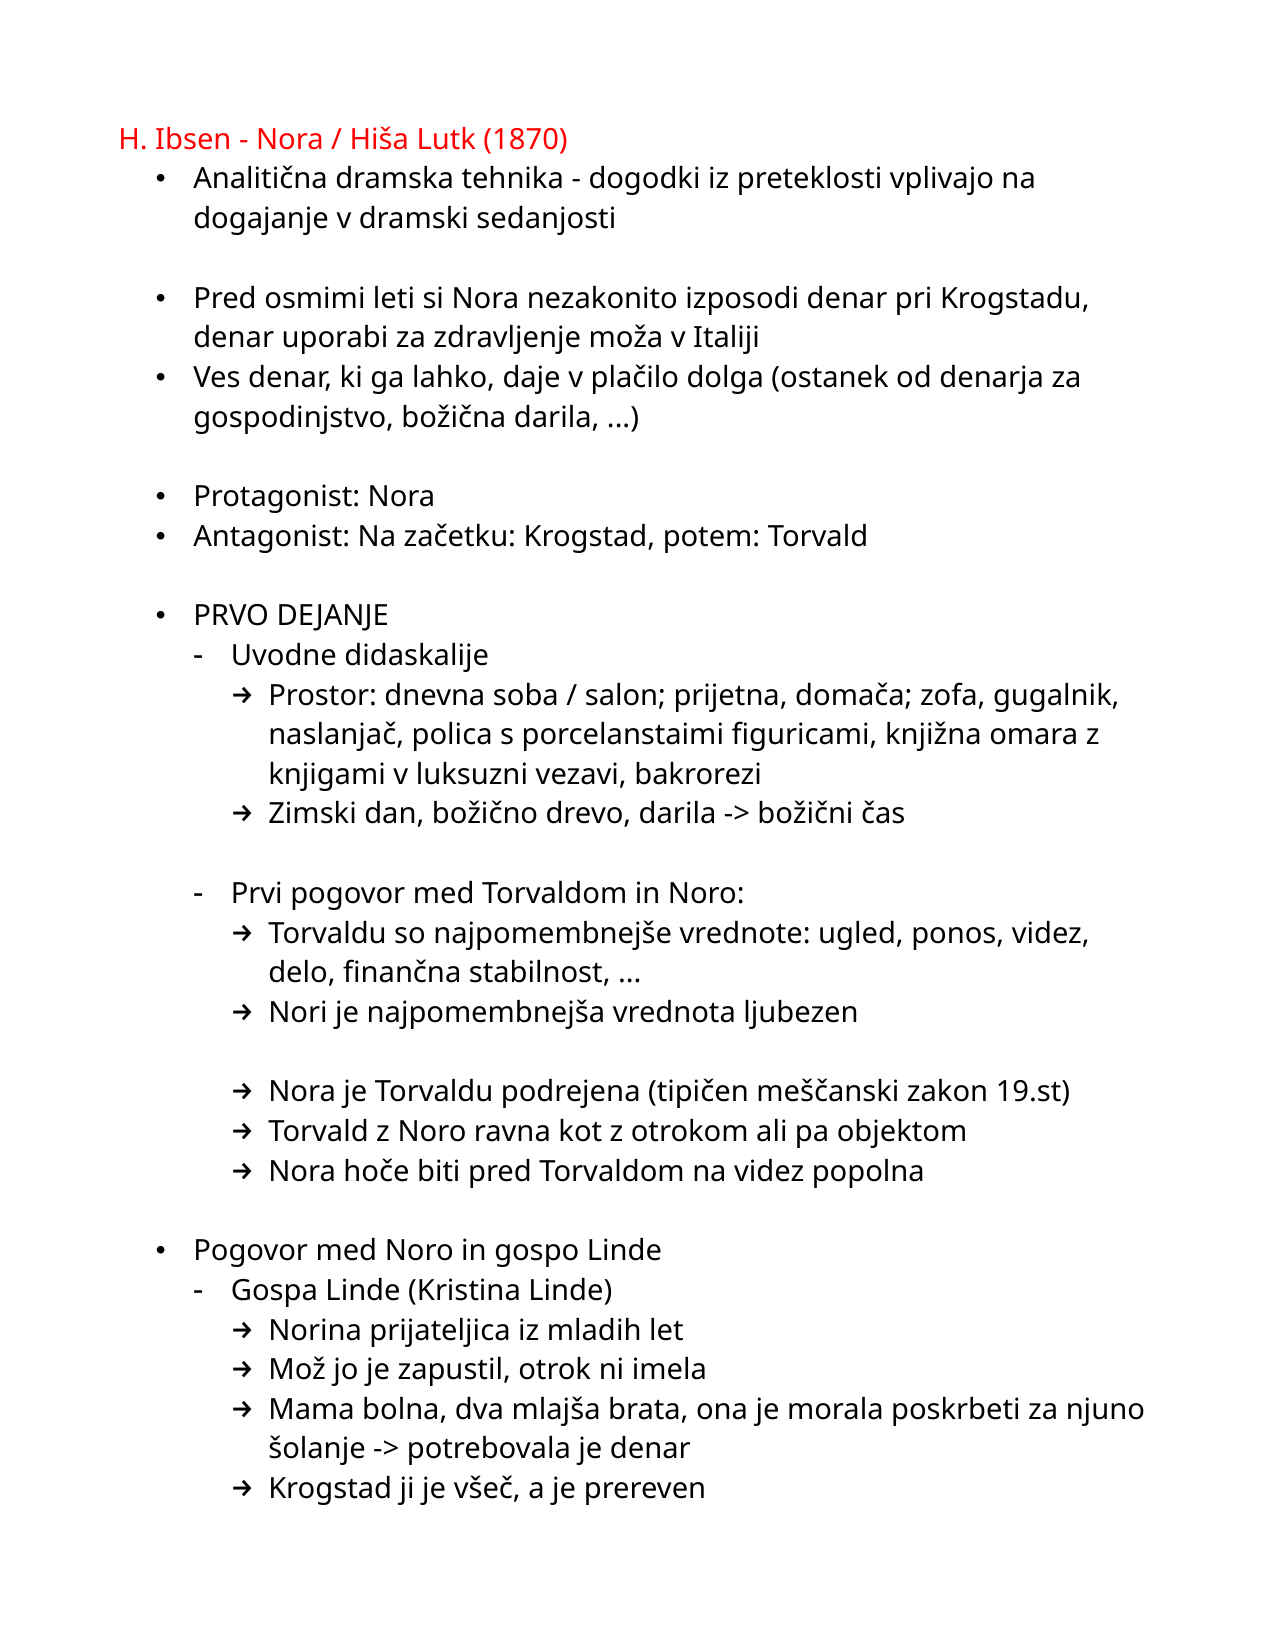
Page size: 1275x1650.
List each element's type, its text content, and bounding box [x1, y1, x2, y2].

list Krogstad ji je všeč, a je prereven [231, 1467, 1157, 1507]
list Protagonist: Nora [156, 475, 1157, 515]
list Prvi pogovor med Torvaldom in Noro: [193, 872, 1157, 912]
list Mož jo je zapustil, otrok ni imela [231, 1348, 1157, 1388]
list Gospa Linde (Kristina Linde) [193, 1269, 1157, 1309]
list Uvodne didaskalije [193, 634, 1157, 674]
list Ves denar, ki ga lahko, daje v plačilo dolga (ostanek od denarja za gospodinjstvo, božična darila, ...) [156, 356, 1157, 436]
list Antagonist: Na začetku: Krogstad, potem: Torvald [156, 515, 1157, 555]
list Analitična dramska tehnika - dogodki iz preteklosti vplivajo na dogajanje v dramski sedanjosti [156, 158, 1157, 237]
list Torvald z Noro ravna kot z otrokom ali pa objektom [231, 1110, 1157, 1150]
list Pred osmimi leti si Nora nezakonito izposodi denar pri Krogstadu, denar uporabi za zdravljenje moža v Italiji [156, 277, 1157, 356]
list Nora je Torvaldu podrejena (tipičen meščanski zakon 19.st) [231, 1071, 1157, 1110]
list Nora hoče biti pred Torvaldom na videz popolna [231, 1150, 1157, 1190]
list Zimski dan, božično drevo, darila -> božični čas [231, 793, 1157, 832]
list Prostor: dnevna soba / salon; prijetna, domača; zofa, gugalnik, naslanjač, polica s porcelanstaimi figuricami, knjižna omara z knjigami v luksuzni vezavi, bakrorezi [231, 674, 1157, 793]
list Nori je najpomembnejša vrednota ljubezen [231, 991, 1157, 1031]
list Torvaldu so najpomembnejše vrednote: ugled, ponos, videz, delo, finančna stabilnost, ... [231, 912, 1157, 991]
text H. Ibsen - Nora / Hiša Lutk (1870) [118, 118, 1157, 158]
list PRVO DEJANJE [156, 594, 1157, 634]
list Mama bolna, dva mlajša brata, ona je morala poskrbeti za njuno šolanje -> potrebovala je denar [231, 1388, 1157, 1467]
list Pogovor med Noro in gospo Linde [156, 1229, 1157, 1269]
list Norina prijateljica iz mladih let [231, 1309, 1157, 1348]
